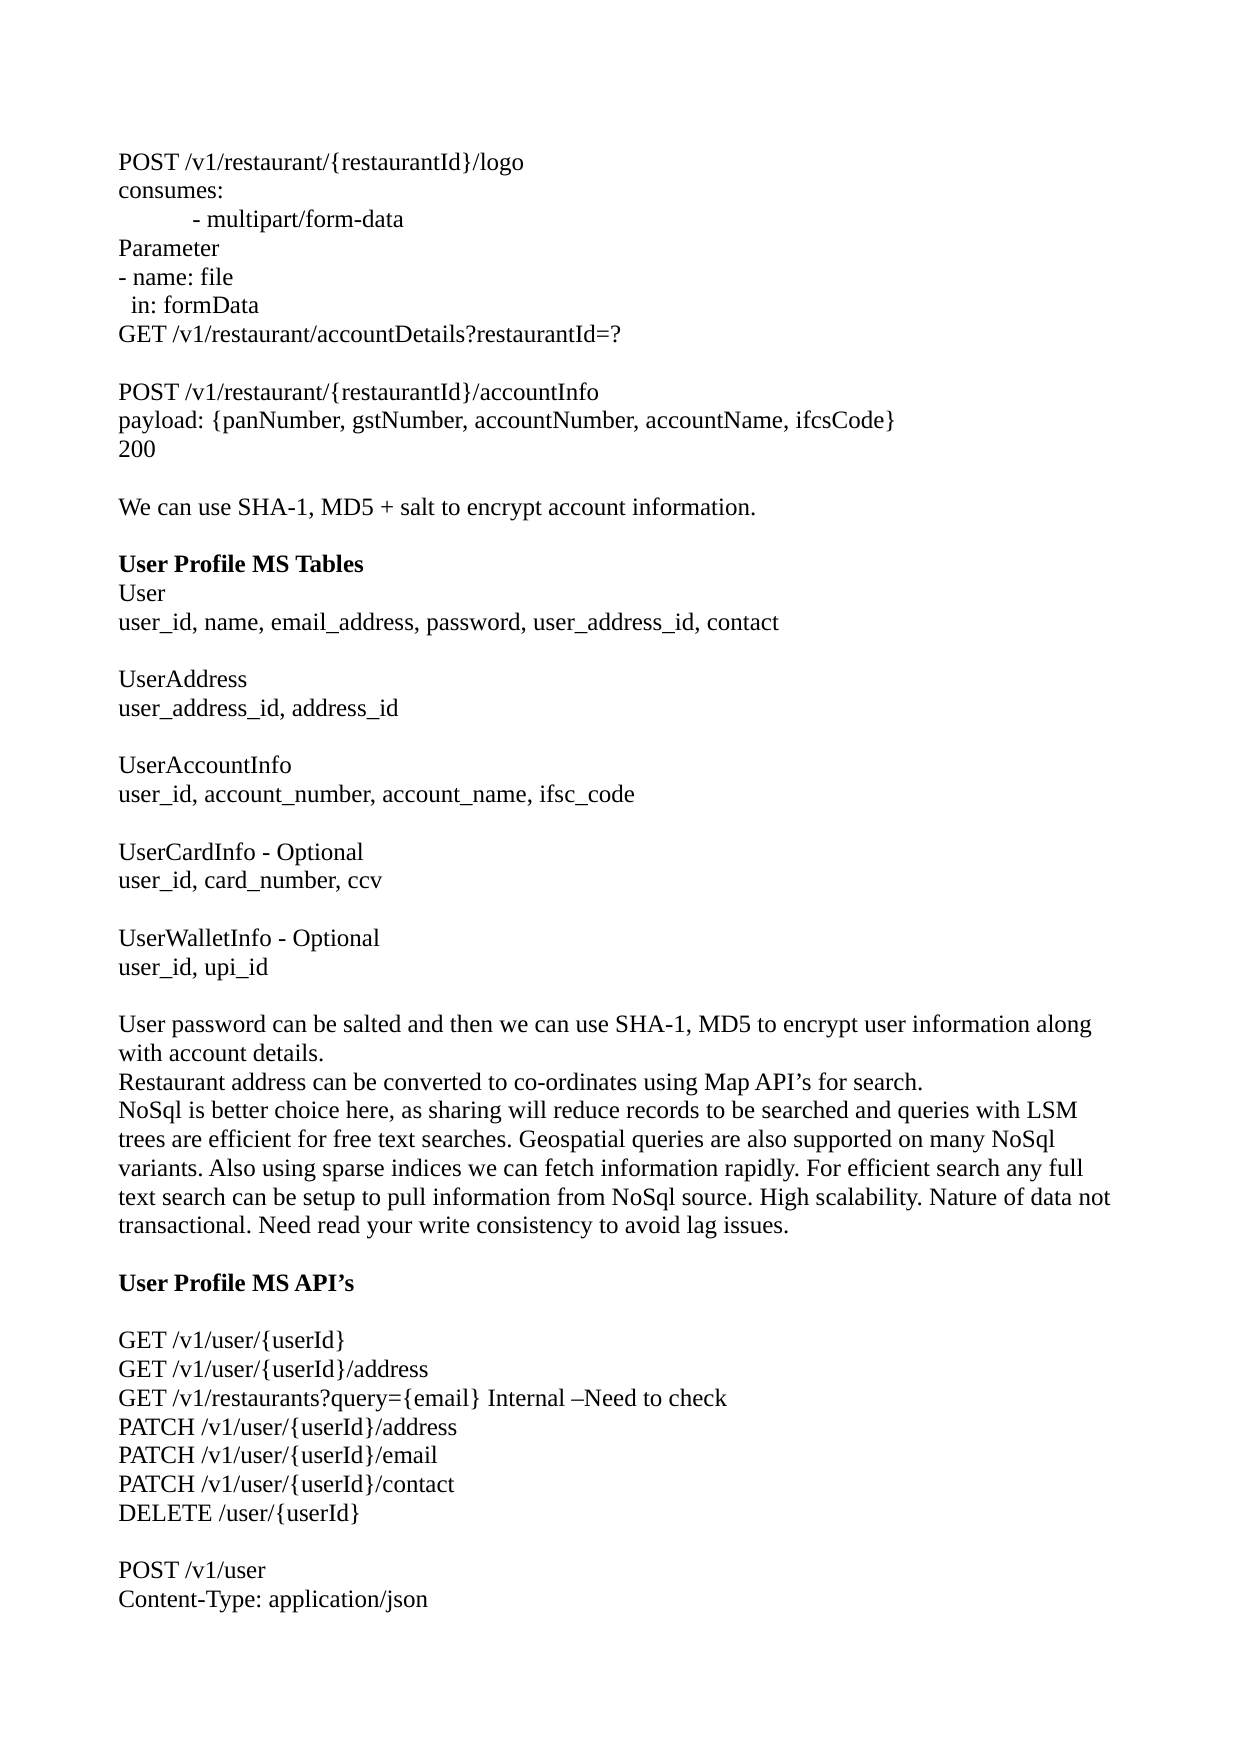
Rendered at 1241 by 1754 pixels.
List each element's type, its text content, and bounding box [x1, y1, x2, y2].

text Content-Type: application/json [118, 1584, 1122, 1613]
text We can use SHA-1, MD5 + salt to encrypt account information. [118, 492, 1122, 521]
text NoSql is better choice here, as sharing will reduce records to be searched and queries with LSM trees are efficient for free text searches. Geospatial queries are also supported on many NoSql variants. Also using sparse indices we can fetch information rapidly. For efficient search any full text search can be setup to pull information from NoSql source. High scalability. Nature of data not transactional. Need read your write consistency to avoid lag issues. [118, 1096, 1122, 1239]
text GET /v1/user/{userId} [118, 1326, 1122, 1354]
text User Profile MS API’s [118, 1268, 1122, 1297]
text User [118, 578, 1122, 607]
text GET /v1/user/{userId}/address [118, 1354, 1122, 1383]
text POST /v1/user [118, 1556, 1122, 1584]
text - name: file [118, 262, 1122, 291]
text PATCH /v1/user/{userId}/contact [118, 1469, 1122, 1498]
text user_id, account_number, account_name, ifsc_code [118, 779, 1122, 808]
text UserCardInfo - Optional [118, 837, 1122, 866]
text user_id, upi_id [118, 952, 1122, 981]
text POST /v1/restaurant/{restaurantId}/accountInfo [118, 377, 1122, 406]
text user_address_id, address_id [118, 693, 1122, 722]
text user_id, name, email_address, password, user_address_id, contact [118, 607, 1122, 636]
text UserAddress [118, 664, 1122, 693]
text GET /v1/restaurants?query={email} Internal –Need to check [118, 1383, 1122, 1412]
text User Profile MS Tables [118, 549, 1122, 578]
text in: formData [118, 291, 1122, 319]
text user_id, card_number, ccv [118, 866, 1122, 894]
text POST /v1/restaurant/{restaurantId}/logo [118, 147, 1122, 176]
text PATCH /v1/user/{userId}/address [118, 1412, 1122, 1441]
text payload: {panNumber, gstNumber, accountNumber, accountName, ifcsCode} [118, 406, 1122, 434]
text Parameter [118, 233, 1122, 262]
text UserAccountInfo [118, 751, 1122, 779]
text User password can be salted and then we can use SHA-1, MD5 to encrypt user information along with account details. [118, 1009, 1122, 1067]
text DELETE /user/{userId} [118, 1498, 1122, 1527]
text GET /v1/restaurant/accountDetails?restaurantId=? [118, 319, 1122, 348]
text - multipart/form-data [118, 204, 1122, 233]
text 200 [118, 434, 1122, 463]
text Restaurant address can be converted to co-ordinates using Map API’s for search. [118, 1067, 1122, 1096]
text UserWalletInfo - Optional [118, 923, 1122, 952]
text consumes: [118, 176, 1122, 204]
text PATCH /v1/user/{userId}/email [118, 1441, 1122, 1469]
